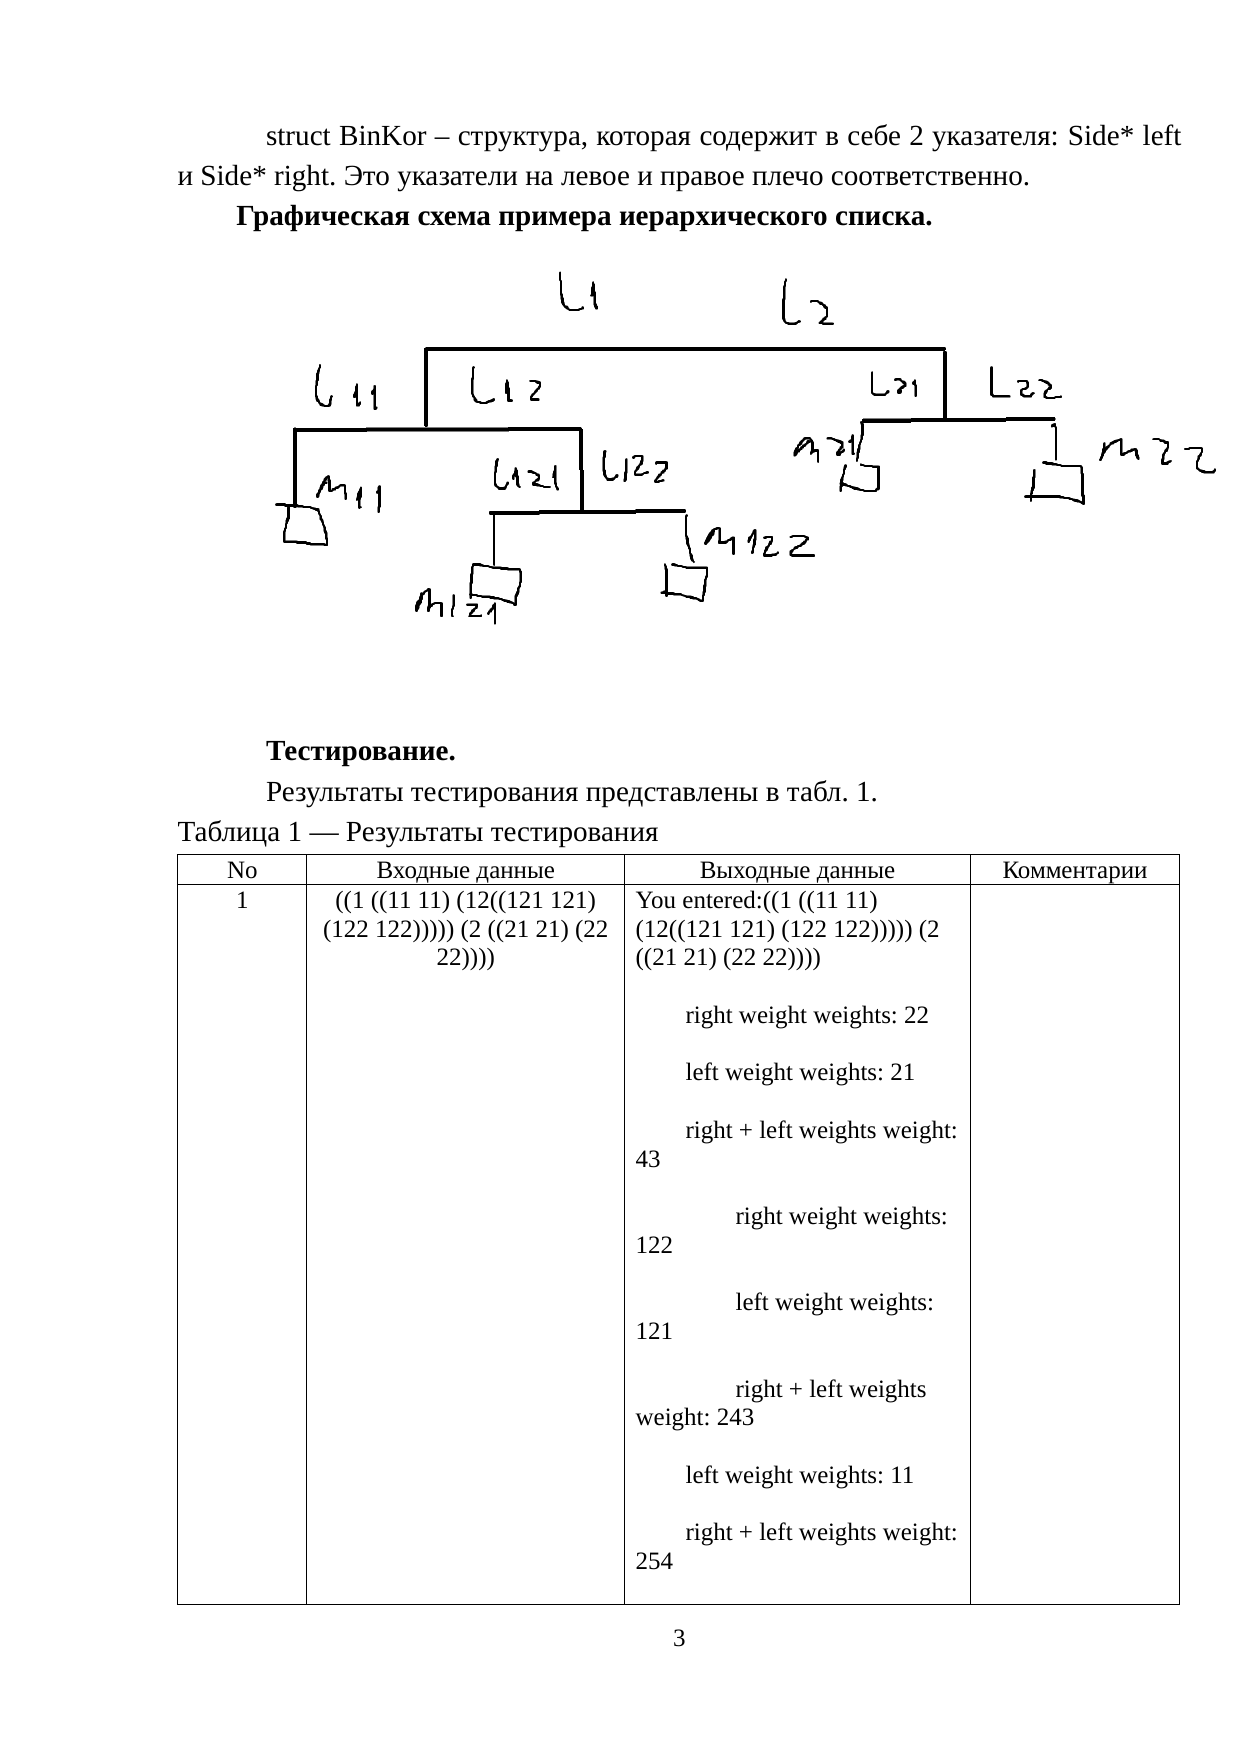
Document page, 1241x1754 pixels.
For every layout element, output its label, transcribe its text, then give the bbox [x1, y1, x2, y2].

text Таблица 1 — Результаты тестирования [177, 814, 1181, 847]
table_header [1180, 854, 1184, 884]
table_cell ((1 ((11 11) (12((121 121) (122 122))))) (2 ((21 21) (22 22)))) [307, 885, 624, 1604]
text Тестирование. [177, 733, 1181, 767]
table_header Выходные данные [625, 855, 970, 884]
table_header Входные данные [307, 855, 624, 884]
text Графическая схема примера иерархического списка. [177, 198, 1181, 232]
text Результаты тестирования представлены в табл. 1. [177, 774, 1181, 807]
table_cell You entered:((1 ((11 11) (12((121 121) (122 122))))) (2 ((21 21) (22 22)))) right weight weights: 22 left weight weights: 21 right + left weights weight: 43 right weight weights: 122 left weight weights: 121 right + left weights weight: 243 left weight weights: 11 right + left weights weight: 254 [625, 885, 970, 1604]
table_cell [971, 885, 1179, 1604]
text struct BinKor – структура, которая содержит в себе 2 указателя: Side* left и Side* right. Это указатели на левое и правое плечо соответственно. [177, 118, 1181, 192]
table_header No [178, 855, 306, 884]
table_cell 1 [178, 885, 306, 1604]
table_cell [1180, 884, 1184, 1604]
table_header Комментарии [971, 855, 1179, 884]
